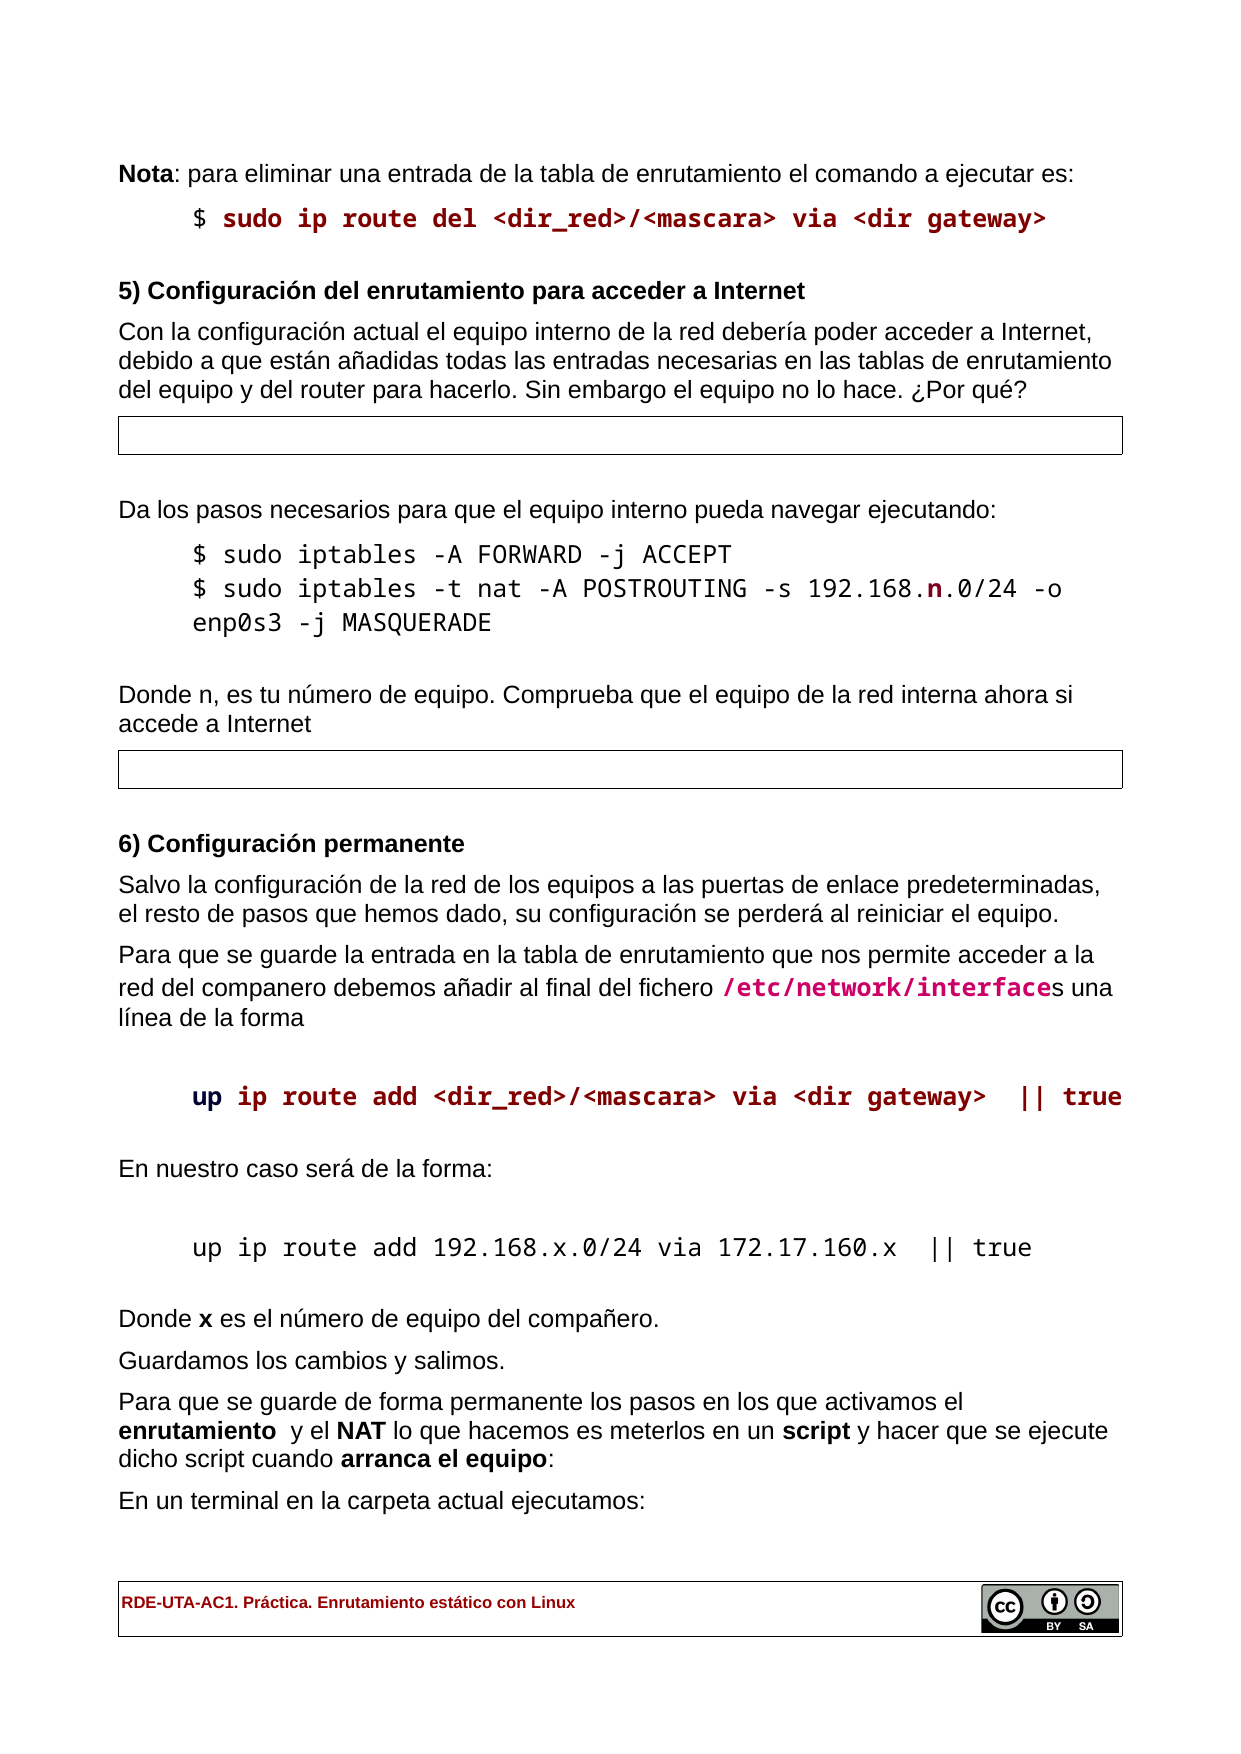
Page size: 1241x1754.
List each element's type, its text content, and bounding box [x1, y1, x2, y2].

text Para que se guarde de forma permanente los pasos en los que activamos el enrutamiento y el NAT lo que hacemos es meterlos en un script y hacer que se ejecute dicho script cuando arranca el equipo: [118, 1387, 1122, 1473]
text Con la configuración actual el equipo interno de la red debería poder acceder a Internet, debido a que están añadidas todas las entradas necesarias en las tablas de enrutamiento del equipo y del router para hacerlo. Sin embargo el equipo no lo hace. ¿Por qué? [118, 317, 1122, 403]
text up ip route add <dir_red>/<mascara> via <dir gateway> || true [118, 1078, 1122, 1113]
text Donde n, es tu número de equipo. Comprueba que el equipo de la red interna ahora si accede a Internet [118, 680, 1122, 737]
table_header [119, 417, 1122, 454]
text 6) Configuración permanente [118, 829, 1122, 858]
picture [981, 1584, 1119, 1633]
text Nota: para eliminar una entrada de la tabla de enrutamiento el comando a ejecutar es: [118, 159, 1122, 188]
text 5) Configuración del enrutamiento para acceder a Internet [118, 276, 1122, 305]
text $ sudo iptables -A FORWARD -j ACCEPT [192, 536, 1122, 571]
text En nuestro caso será de la forma: [118, 1154, 1122, 1183]
text $ sudo ip route del <dir_red>/<mascara> via <dir gateway> [118, 201, 1122, 235]
table_header [119, 751, 1122, 788]
text Da los pasos necesarios para que el equipo interno pueda navegar ejecutando: [118, 495, 1122, 524]
text $ sudo iptables -t nat -A POSTROUTING -s 192.168.n.0/24 -o enp0s3 -j MASQUERADE [192, 571, 1122, 639]
text up ip route add 192.168.x.0/24 via 172.17.160.x || true [118, 1229, 1122, 1263]
text Para que se guarde la entrada en la tabla de enrutamiento que nos permite acceder a la red del companero debemos añadir al final del fichero /etc/network/interfaces una línea de la forma [118, 940, 1122, 1032]
text Guardamos los cambios y salimos. [118, 1346, 1122, 1374]
text Donde x es el número de equipo del compañero. [118, 1304, 1122, 1333]
text En un terminal en la carpeta actual ejecutamos: [118, 1486, 1122, 1514]
text Salvo la configuración de la red de los equipos a las puertas de enlace predeterminadas, el resto de pasos que hemos dado, su configuración se perderá al reiniciar el equipo. [118, 870, 1122, 928]
